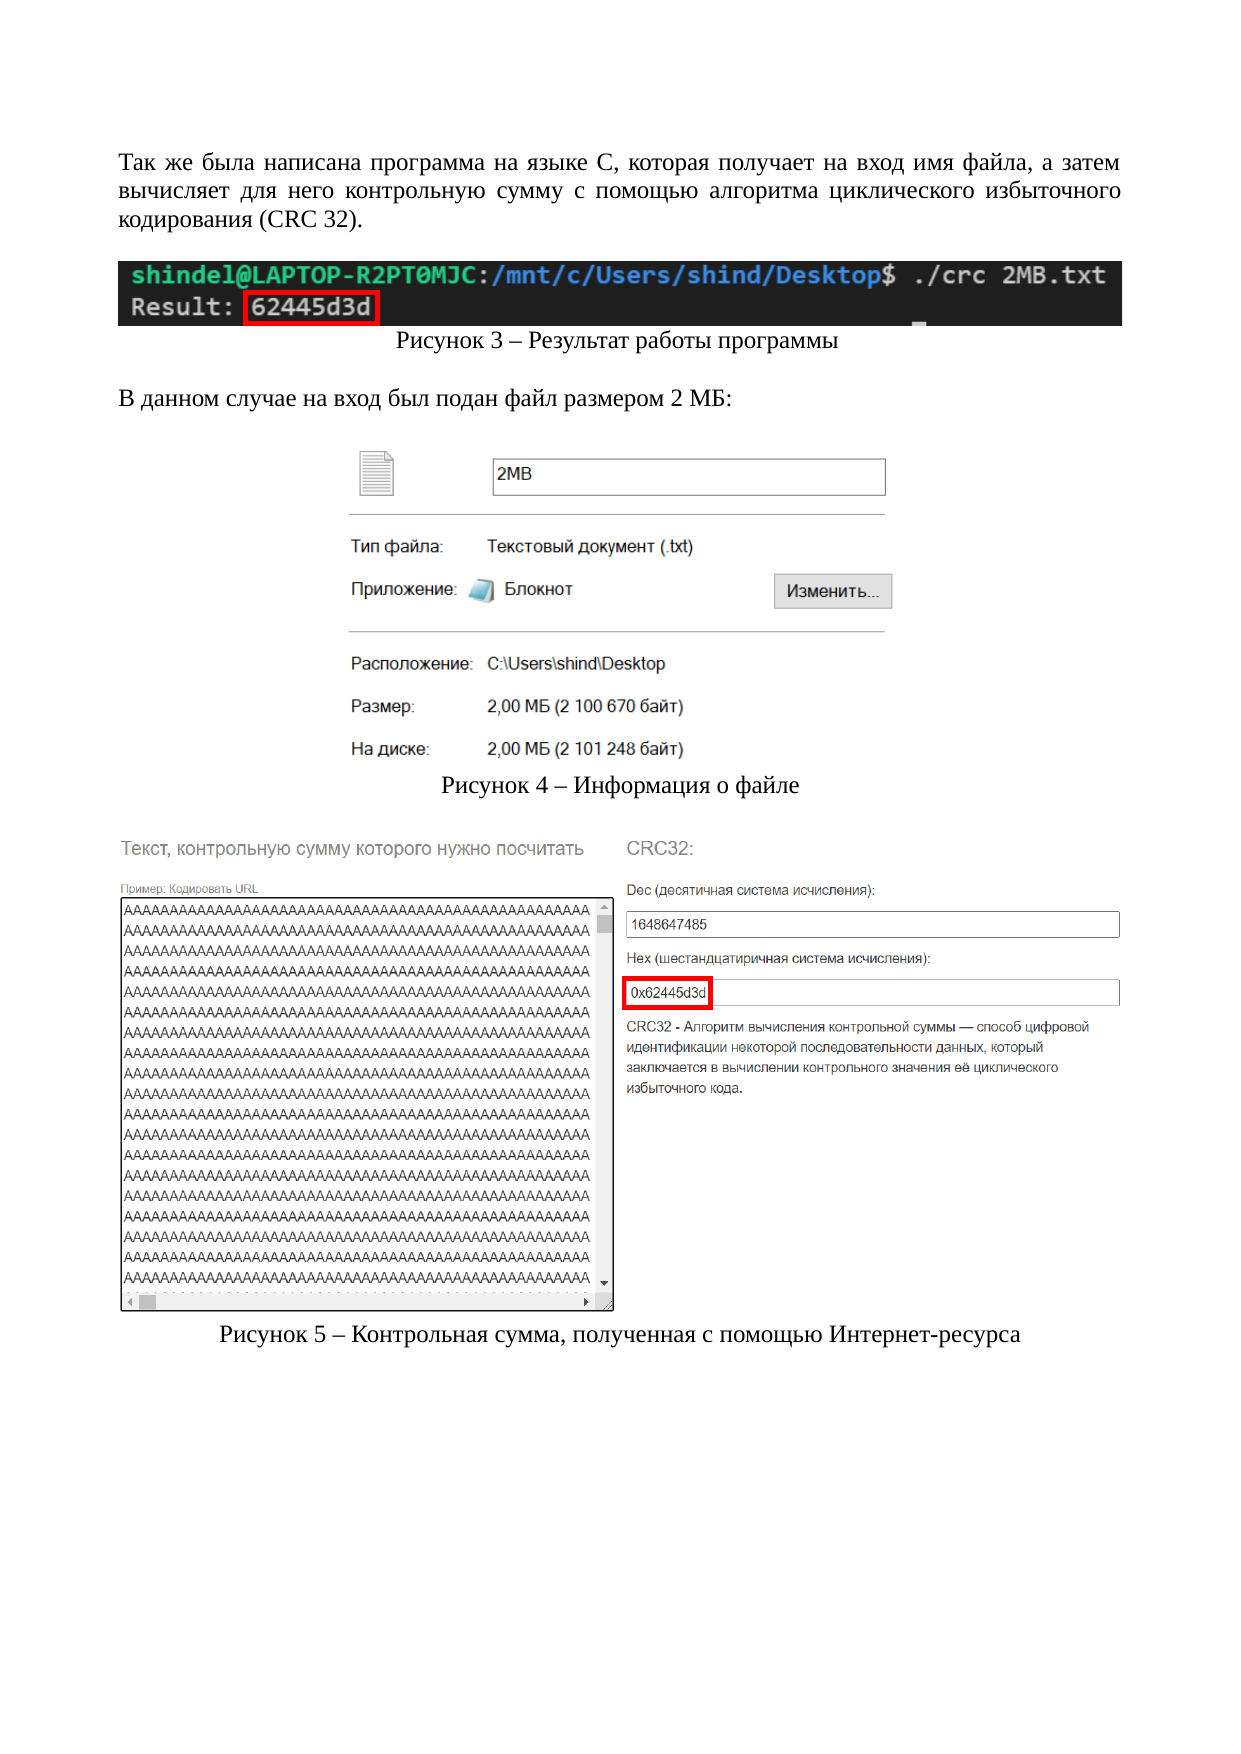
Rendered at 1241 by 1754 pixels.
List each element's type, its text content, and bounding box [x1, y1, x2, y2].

text Рисунок 4 – Информация о файле [118, 771, 1122, 799]
text В данном случае на вход был подан файл размером 2 МБ: [118, 383, 1122, 412]
text Рисунок 3 – Результат работы программы [118, 326, 1122, 354]
text Рисунок 5 – Контрольная сумма, полученная с помощью Интернет-ресурса [118, 1319, 1122, 1347]
text Так же была написана программа на языке C, которая получает на вход имя файла, а затем вычисляет для него контрольную сумму с помощью алгоритма циклического избыточного кодирования (CRC 32). [118, 147, 1122, 233]
